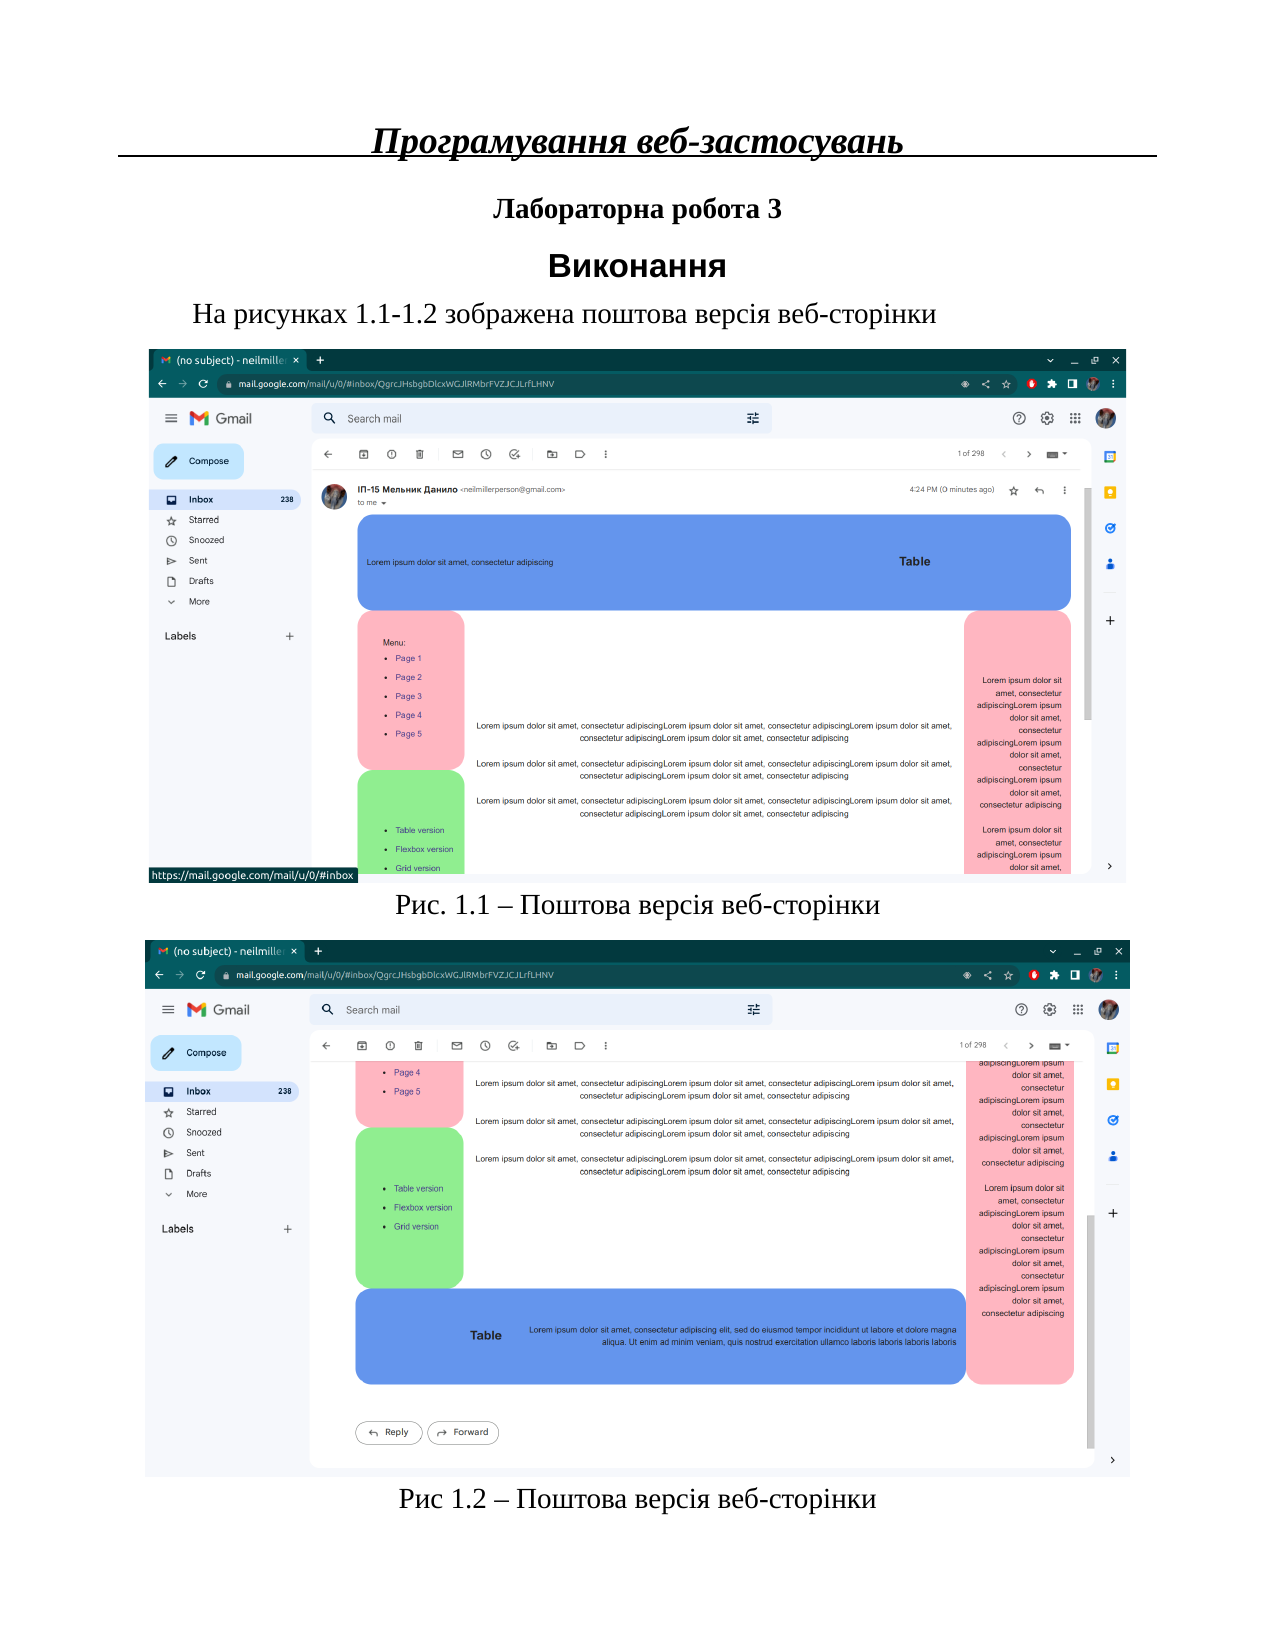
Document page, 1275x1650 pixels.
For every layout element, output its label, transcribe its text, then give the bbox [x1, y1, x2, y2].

picture [148, 349, 1127, 883]
text Рис 1.2 – Поштова версія веб-сторінки [118, 940, 1157, 1515]
text Лабораторна робота 3 [118, 191, 1157, 225]
text Рис. 1.1 – Поштова версія веб-сторінки [118, 350, 1157, 921]
picture [145, 940, 1130, 1477]
text На рисунках 1.1-1.2 зображена поштова версія веб-сторінки [118, 297, 1157, 330]
subtitle Виконання [118, 246, 1157, 284]
